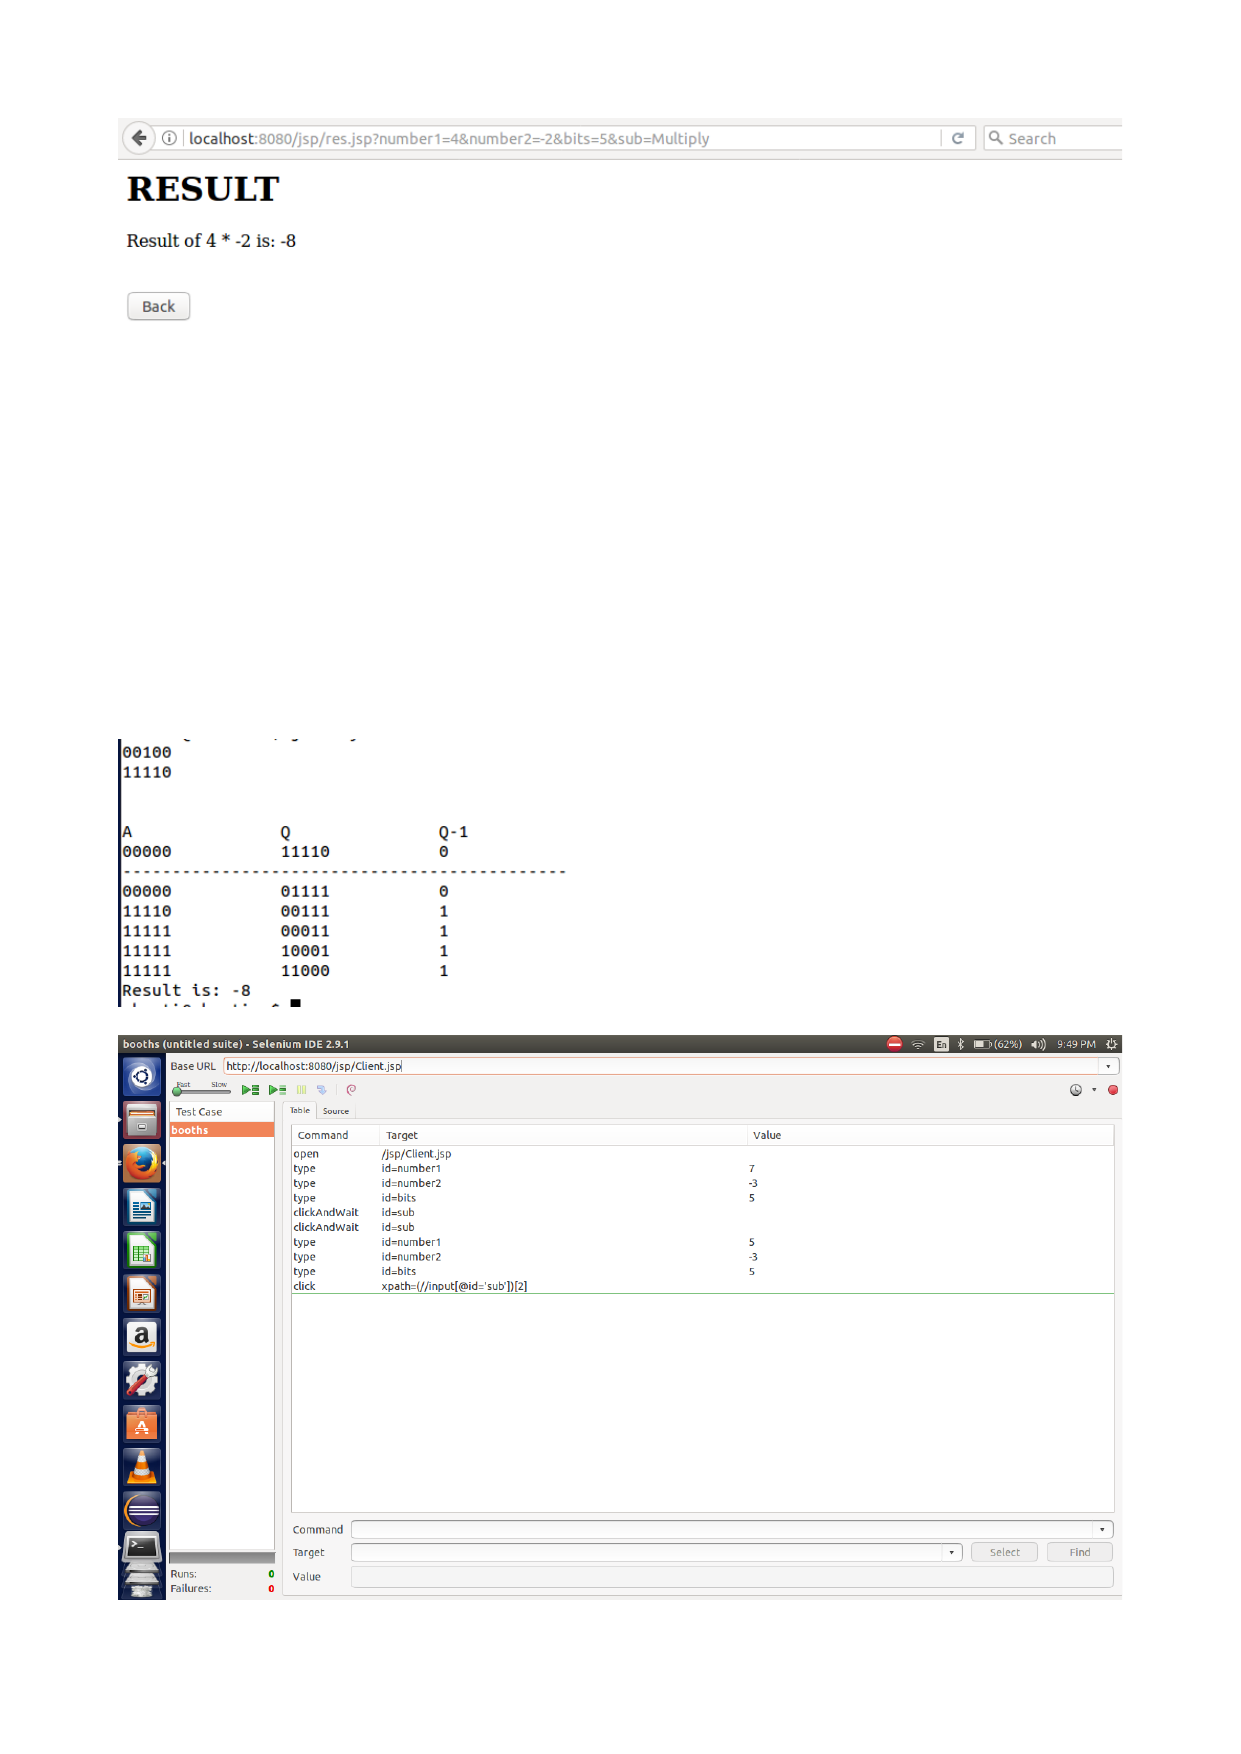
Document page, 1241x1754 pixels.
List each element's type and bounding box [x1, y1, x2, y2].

picture [118, 739, 1123, 1007]
picture [118, 1035, 1123, 1600]
picture [118, 118, 1123, 683]
